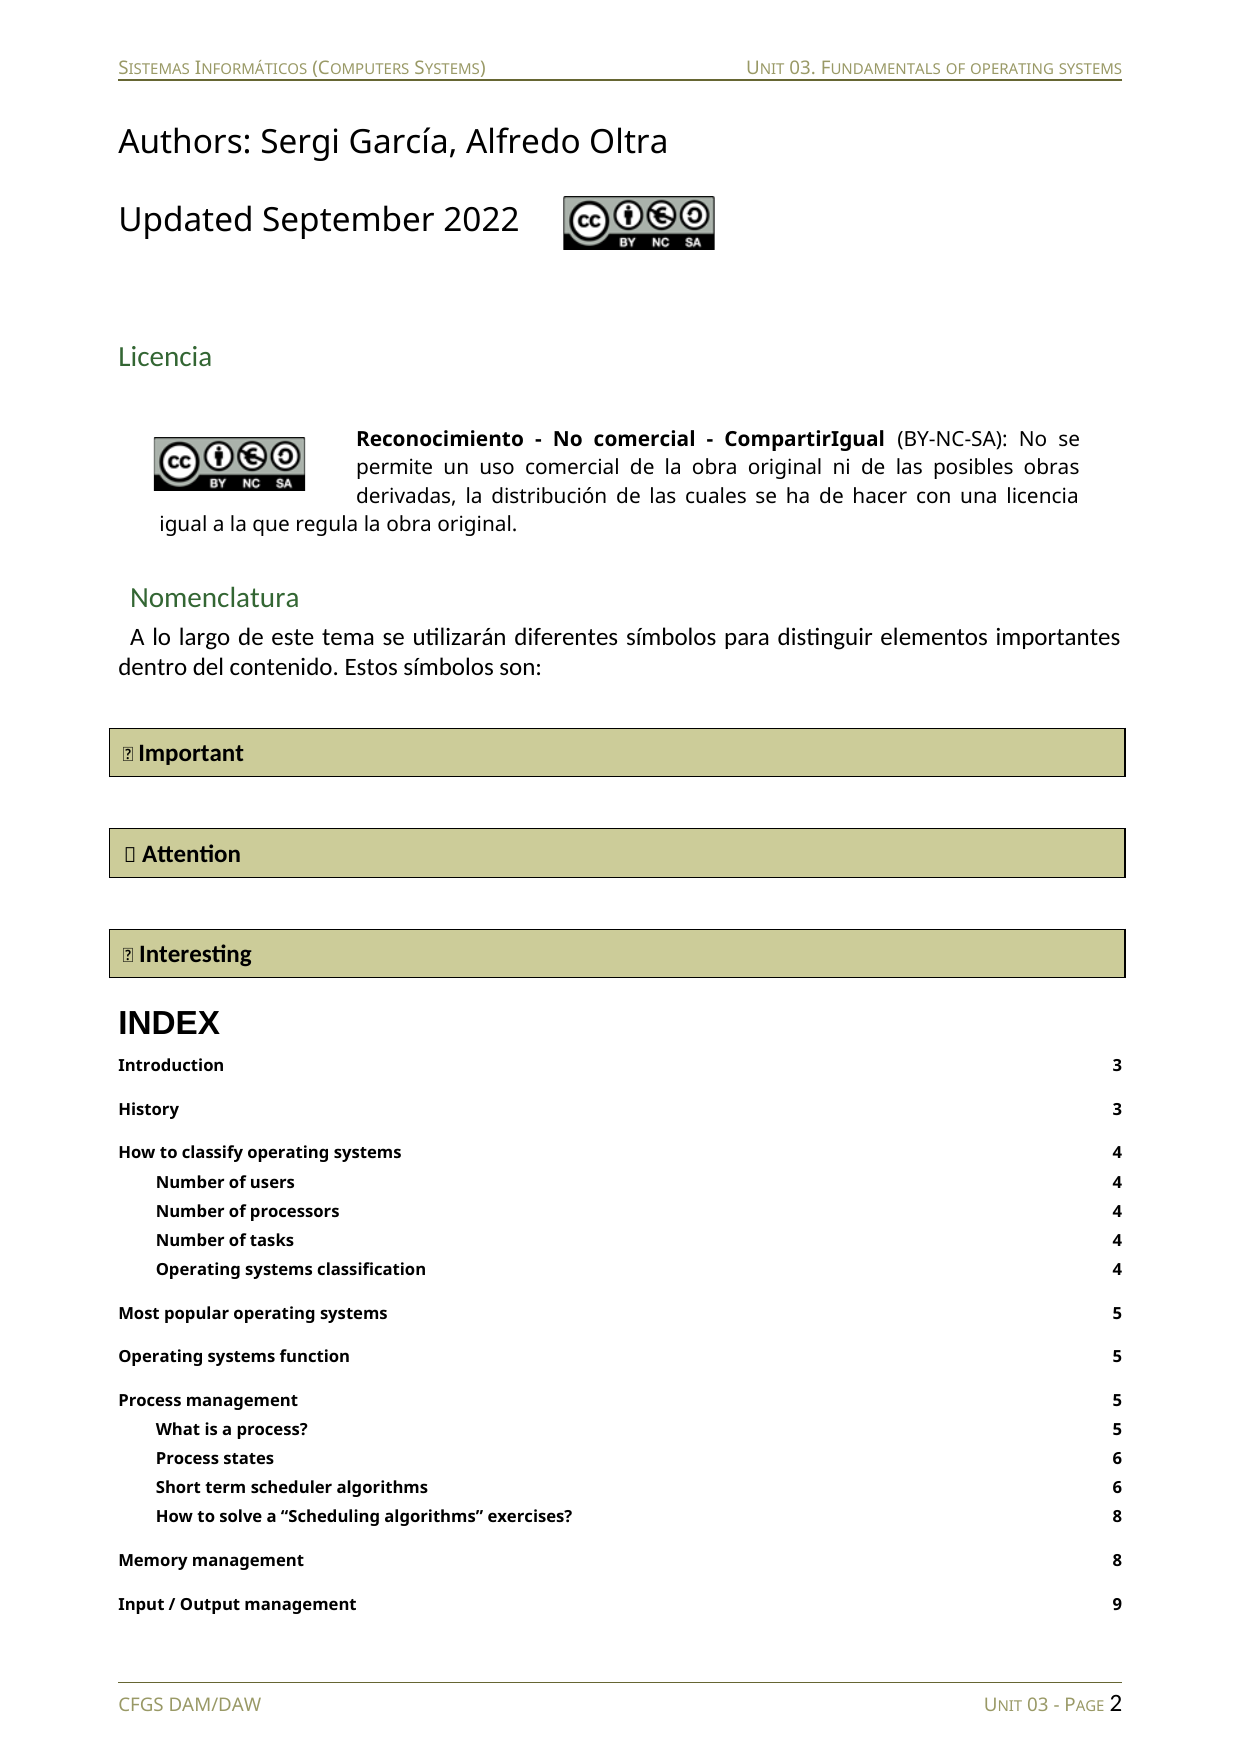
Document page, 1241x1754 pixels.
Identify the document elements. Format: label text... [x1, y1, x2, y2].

text INDEX [118, 1003, 1122, 1041]
text Number of processors 4 [156, 1199, 1122, 1222]
text 📖 Important [110, 729, 1124, 776]
text What is a process? 5 [156, 1417, 1122, 1440]
text 💬 Interesting [110, 930, 1124, 977]
text Reconocimiento - No comercial - CompartirIgual (BY-NC-SA): No se permite un uso comercial de la obra original ni de las posibles obras derivadas, la distribución de las cuales se ha de hacer con una licencia igual a la que regula la obra original. [159, 424, 1080, 538]
text Process states 6 [156, 1447, 1122, 1469]
text ❕ Attention [110, 829, 1124, 877]
picture [563, 196, 715, 250]
text Number of users 4 [156, 1170, 1122, 1193]
text Nomenclatura [118, 579, 1122, 614]
text History 3 [118, 1097, 1122, 1120]
text Input / Output management 9 [118, 1592, 1122, 1615]
text Short term scheduler algorithms 6 [156, 1476, 1122, 1498]
text Most popular operating systems 5 [118, 1301, 1122, 1324]
text Updated September 2022 [118, 196, 563, 241]
text Introduction 3 [118, 1054, 1122, 1077]
text Operating systems classification 4 [156, 1258, 1122, 1280]
text Authors: Sergi García, Alfredo Oltra [118, 118, 1122, 163]
text Memory management 8 [118, 1548, 1122, 1571]
text How to solve a “Scheduling algorithms” exercises? 8 [156, 1505, 1122, 1528]
text [715, 196, 1122, 241]
picture [153, 437, 306, 491]
text How to classify operating systems 4 [118, 1141, 1122, 1164]
text Operating systems function 5 [118, 1345, 1122, 1367]
text A lo largo de este tema se utilizarán diferentes símbolos para distinguir elementos importantes dentro del contenido. Estos símbolos son: [118, 621, 1122, 682]
text Licencia [118, 338, 1122, 374]
text Process management 5 [118, 1388, 1122, 1411]
text Number of tasks 4 [156, 1228, 1122, 1251]
